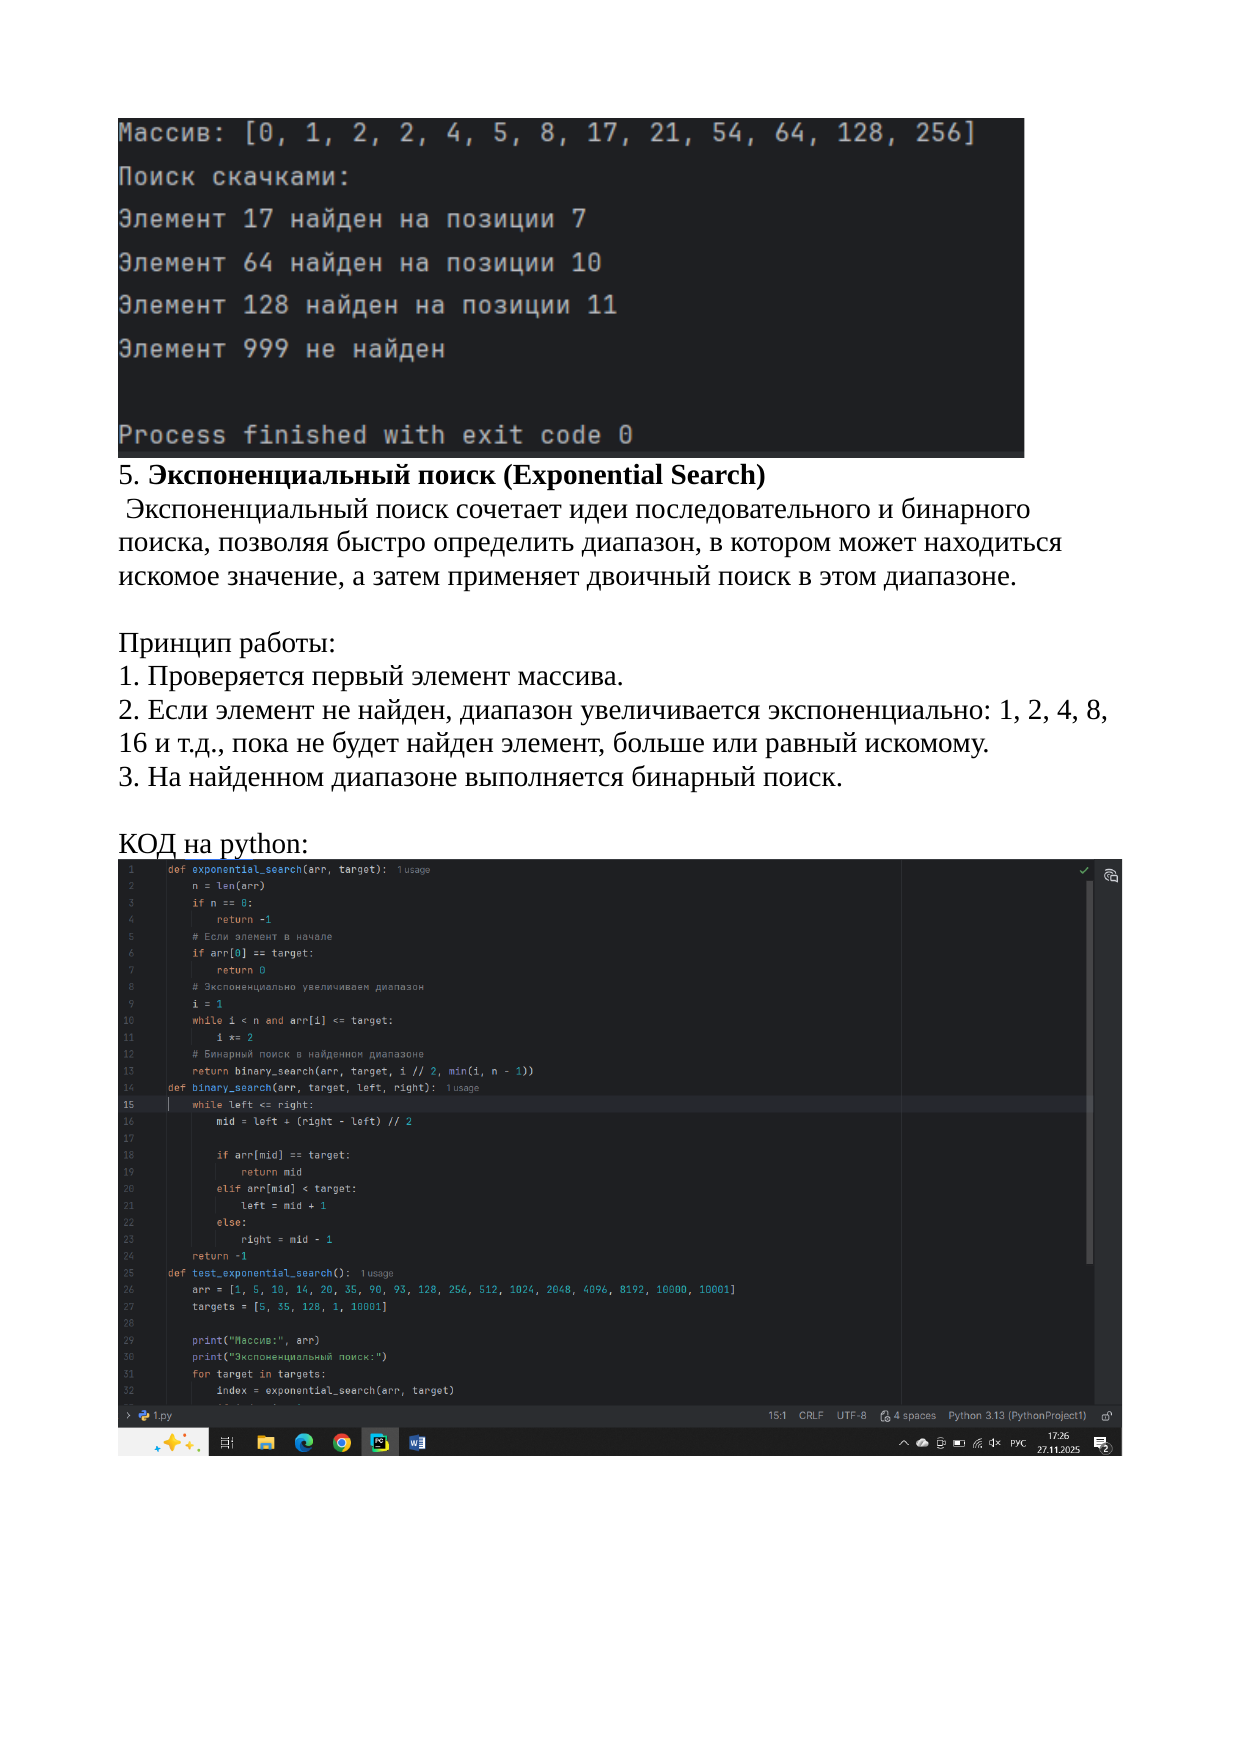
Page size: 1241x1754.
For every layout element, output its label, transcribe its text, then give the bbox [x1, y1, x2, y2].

text 2. Если элемент не найден, диапазон увеличивается экспоненциально: 1, 2, 4, 8, 16 и т.д., пока не будет найден элемент, больше или равный искомому. [118, 692, 1122, 759]
text 3. На найденном диапазоне выполняется бинарный поиск. [118, 759, 1122, 793]
text КОД на python: [118, 826, 1122, 859]
text 1. Проверяется первый элемент массива. [118, 658, 1122, 692]
text 5. Экспоненциальный поиск (Exponential Search) [118, 457, 1122, 491]
text Экспоненциальный поиск сочетает идеи последовательного и бинарного поиска, позволяя быстро определить диапазон, в котором может находиться искомое значение, а затем применяет двоичный поиск в этом диапазоне. [118, 491, 1122, 591]
text Принцип работы: [118, 625, 1122, 658]
